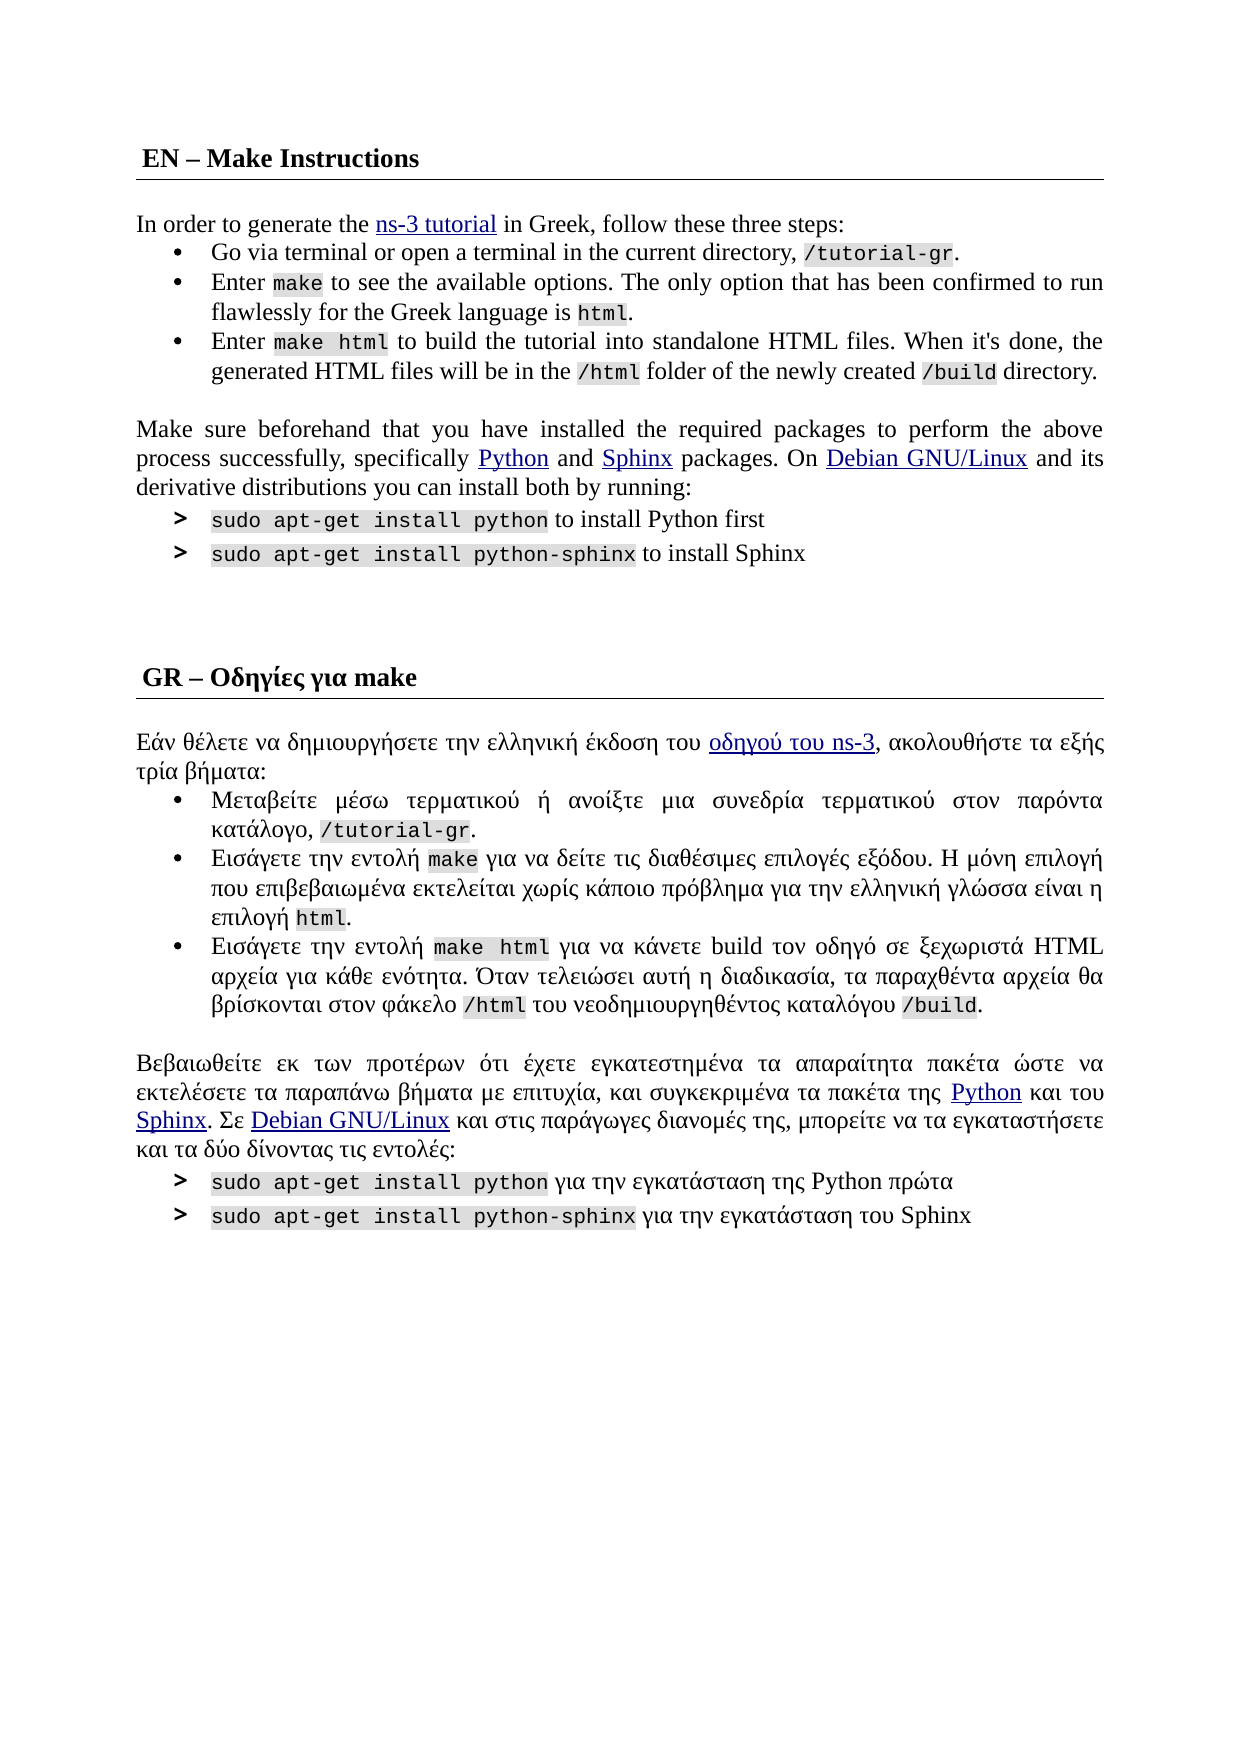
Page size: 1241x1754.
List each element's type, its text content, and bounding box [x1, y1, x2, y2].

text In order to generate the ns-3 tutorial in Greek, follow these three steps: [136, 209, 1104, 237]
list Εισάγετε την εντολή make html για να κάνετε build τον οδηγό σε ξεχωριστά HTML αρχεία για κάθε ενότητα. Όταν τελειώσει αυτή η διαδικασία, τα παραχθέντα αρχεία θα βρίσκονται στον φάκελο /html του νεοδημιουργηθέντος καταλόγου /build. [173, 931, 1104, 1019]
list Εισάγετε την εντολή make για να δείτε τις διαθέσιμες επιλογές εξόδου. Η μόνη επιλογή που επιβεβαιωμένα εκτελείται χωρίς κάποιο πρόβλημα για την ελληνική γλώσσα είναι η επιλογή html. [173, 843, 1104, 931]
list sudo apt-get install python to install Python first [173, 500, 1104, 534]
list sudo apt-get install python για την εγκατάσταση της Python πρώτα [173, 1163, 1104, 1197]
list Μεταβείτε μέσω τερματικού ή ανοίξτε μια συνεδρία τερματικού στον παρόντα κατάλογο, /tutorial-gr. [173, 785, 1104, 843]
list sudo apt-get install python-sphinx to install Sphinx [173, 534, 1104, 568]
list Enter make to see the available options. The only option that has been confirmed to run flawlessly for the Greek language is html. [173, 267, 1104, 326]
list sudo apt-get install python-sphinx για την εγκατάσταση του Sphinx [173, 1197, 1104, 1231]
text EN – Make Instructions [136, 136, 1104, 179]
list Go via terminal or open a terminal in the current directory, /tutorial-gr. [173, 237, 1104, 267]
text GR – Οδηγίες για make [136, 655, 1104, 698]
text Εάν θέλετε να δημιουργήσετε την ελληνική έκδοση του οδηγού του ns-3, ακολουθήστε τα εξής τρία βήματα: [136, 727, 1104, 785]
text Make sure beforehand that you have installed the required packages to perform the above process successfully, specifically Python and Sphinx packages. On Debian GNU/Linux and its derivative distributions you can install both by running: [136, 414, 1104, 500]
list Enter make html to build the tutorial into standalone HTML files. When it's done, the generated HTML files will be in the /html folder of the newly created /build directory. [173, 326, 1104, 385]
text Βεβαιωθείτε εκ των προτέρων ότι έχετε εγκατεστημένα τα απαραίτητα πακέτα ώστε να εκτελέσετε τα παραπάνω βήματα με επιτυχία, και συγκεκριμένα τα πακέτα της Python και του Sphinx. Σε Debian GNU/Linux και στις παράγωγες διανομές της, μπορείτε να τα εγκαταστήσετε και τα δύο δίνοντας τις εντολές: [136, 1048, 1104, 1163]
